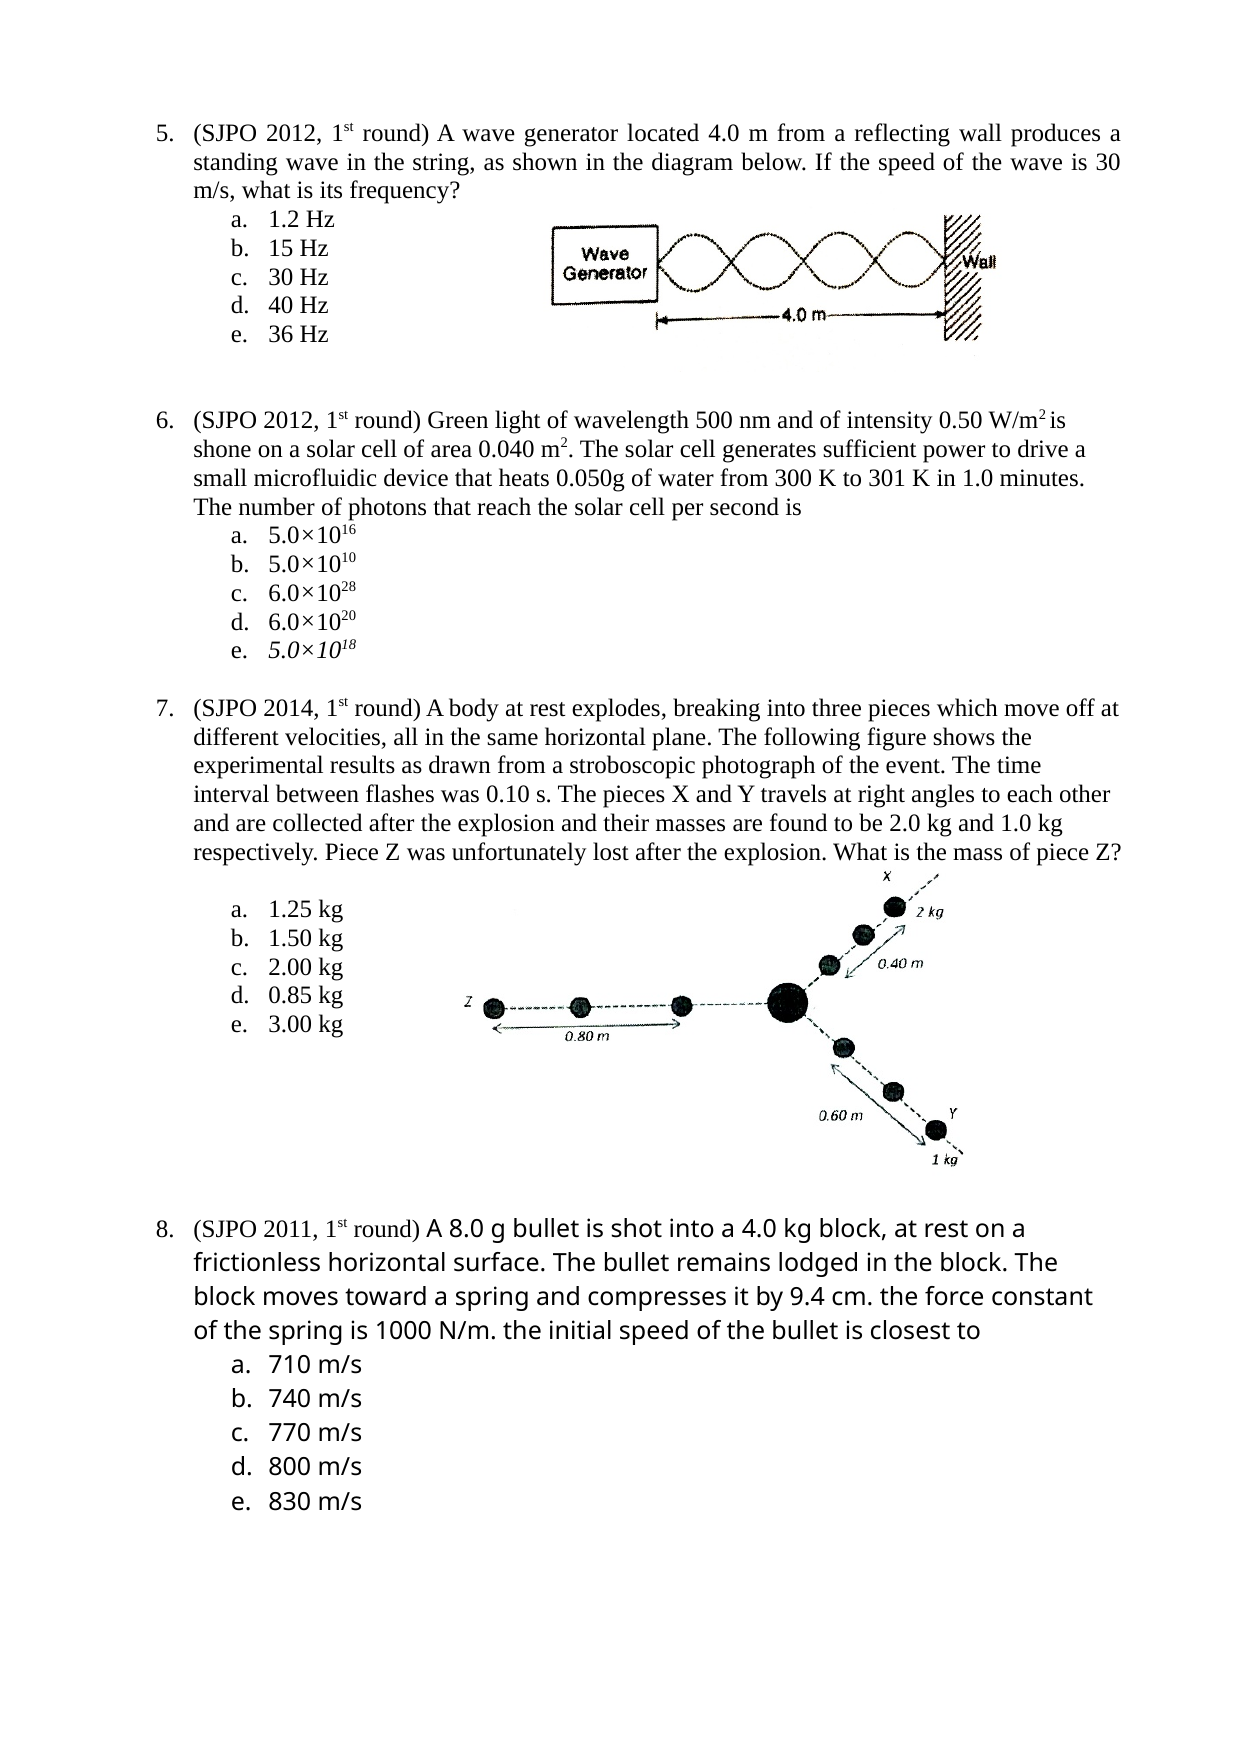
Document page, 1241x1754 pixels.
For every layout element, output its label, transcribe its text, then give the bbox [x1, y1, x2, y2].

list 6.01020 [231, 607, 1122, 636]
picture [441, 867, 1010, 1179]
list 3.00 kg [231, 1009, 441, 1038]
list (SJPO 2011, 1st round) A 8.0 g bullet is shot into a 4.0 kg block, at rest on a frictionless horizontal surface. The bullet remains lodged in the block. The block moves toward a spring and compresses it by 9.4 cm. the force constant of the spring is 1000 N/m. the initial speed of the bullet is closest to [156, 1211, 1122, 1347]
list 15 Hz [231, 233, 532, 262]
list 5.01010 [231, 549, 1122, 578]
list 830 m/s [231, 1483, 1122, 1517]
list 1.50 kg [231, 923, 441, 952]
list 710 m/s [231, 1347, 1122, 1381]
list (SJPO 2014, 1st round) A body at rest explodes, breaking into three pieces which move off at different velocities, all in the same horizontal plane. The following figure shows the experimental results as drawn from a stroboscopic photograph of the event. The time interval between flashes was 0.10 s. The pieces X and Y travels at right angles to each other and are collected after the explosion and their masses are found to be 2.0 kg and 1.0 kg respectively. Piece Z was unfortunately lost after the explosion. What is the mass of piece Z? [156, 693, 1122, 866]
list 36 Hz [231, 319, 532, 348]
list [1010, 923, 1122, 952]
list [1010, 952, 1122, 981]
list 5.01018 [231, 636, 1122, 664]
list (SJPO 2012, 1st round) A wave generator located 4.0 m from a reflecting wall produces a standing wave in the string, as shown in the diagram below. If the speed of the wave is 30 m/s, what is its frequency? [156, 118, 1122, 204]
list 0.85 kg [231, 981, 441, 1009]
list 5.01016 [231, 521, 1122, 549]
list [1010, 981, 1122, 1009]
list [1010, 1009, 1122, 1038]
list 6.01028 [231, 578, 1122, 607]
list 740 m/s [231, 1381, 1122, 1415]
list [1010, 204, 1122, 233]
list 1.2 Hz [231, 204, 532, 233]
picture [532, 191, 1010, 372]
list [1010, 262, 1122, 291]
list [1010, 894, 1122, 923]
list 770 m/s [231, 1415, 1122, 1449]
list (SJPO 2012, 1st round) Green light of wavelength 500 nm and of intensity 0.50 W/m2 is shone on a solar cell of area 0.040 m2. The solar cell generates sufficient power to drive a small microfluidic device that heats 0.050g of water from 300 K to 301 K in 1.0 minutes. The number of photons that reach the solar cell per second is [156, 406, 1122, 521]
list 1.25 kg [231, 894, 441, 923]
list 30 Hz [231, 262, 532, 291]
list [1010, 319, 1122, 348]
list [1010, 291, 1122, 319]
list [1010, 233, 1122, 262]
list 40 Hz [231, 291, 532, 319]
list 800 m/s [231, 1449, 1122, 1483]
list 2.00 kg [231, 952, 441, 981]
